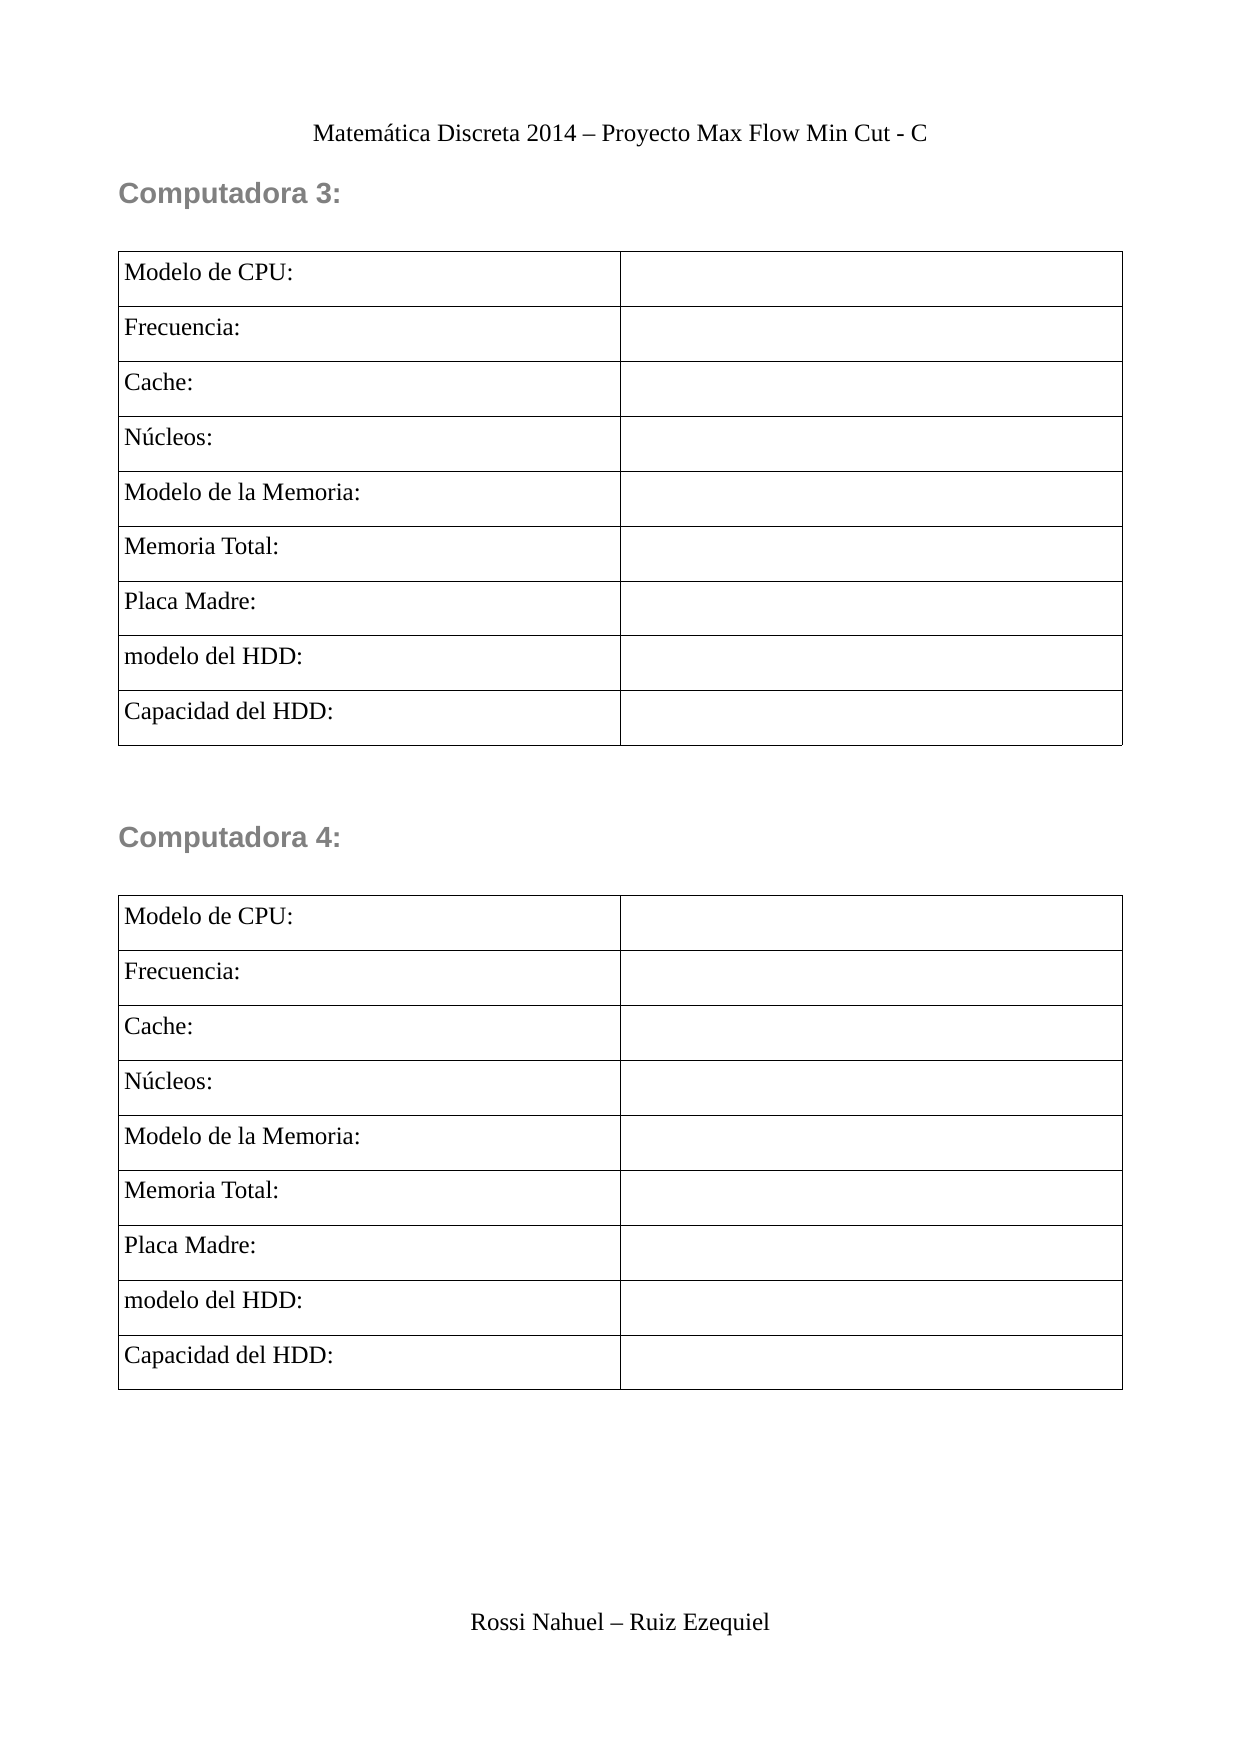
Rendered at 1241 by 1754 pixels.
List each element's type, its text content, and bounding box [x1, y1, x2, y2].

table_cell Frecuencia: [119, 951, 620, 1005]
table_cell [621, 691, 1122, 745]
table_cell Núcleos: [119, 1061, 620, 1115]
table_cell Modelo de la Memoria: [119, 1116, 620, 1170]
table_header [621, 252, 1122, 306]
table_cell [621, 1281, 1122, 1334]
table_cell modelo del HDD: [119, 636, 620, 690]
table_header [621, 896, 1122, 950]
table_cell [621, 472, 1122, 526]
table_cell [621, 1116, 1122, 1170]
table_cell [621, 951, 1122, 1005]
table_cell [621, 417, 1122, 471]
table_cell Placa Madre: [119, 582, 620, 635]
table_cell Capacidad del HDD: [119, 1336, 620, 1389]
table_cell [621, 582, 1122, 635]
table_cell Modelo de la Memoria: [119, 472, 620, 526]
table_cell [621, 527, 1122, 581]
table_cell [621, 1171, 1122, 1225]
table_cell Capacidad del HDD: [119, 691, 620, 745]
table_cell [621, 636, 1122, 690]
table_cell Núcleos: [119, 417, 620, 471]
table_cell modelo del HDD: [119, 1281, 620, 1334]
table_cell Placa Madre: [119, 1226, 620, 1279]
table_cell [621, 307, 1122, 361]
table_header Modelo de CPU: [119, 252, 620, 306]
table_cell Frecuencia: [119, 307, 620, 361]
table_cell [621, 1006, 1122, 1060]
table_cell [621, 362, 1122, 416]
table_cell [621, 1226, 1122, 1279]
subtitle Computadora 3: [118, 176, 1122, 210]
table_cell [621, 1061, 1122, 1115]
table_cell Memoria Total: [119, 1171, 620, 1225]
table_header Modelo de CPU: [119, 896, 620, 950]
table_cell Cache: [119, 362, 620, 416]
table_cell [621, 1336, 1122, 1389]
table_cell Cache: [119, 1006, 620, 1060]
subtitle Computadora 4: [118, 821, 1122, 854]
table_cell Memoria Total: [119, 527, 620, 581]
